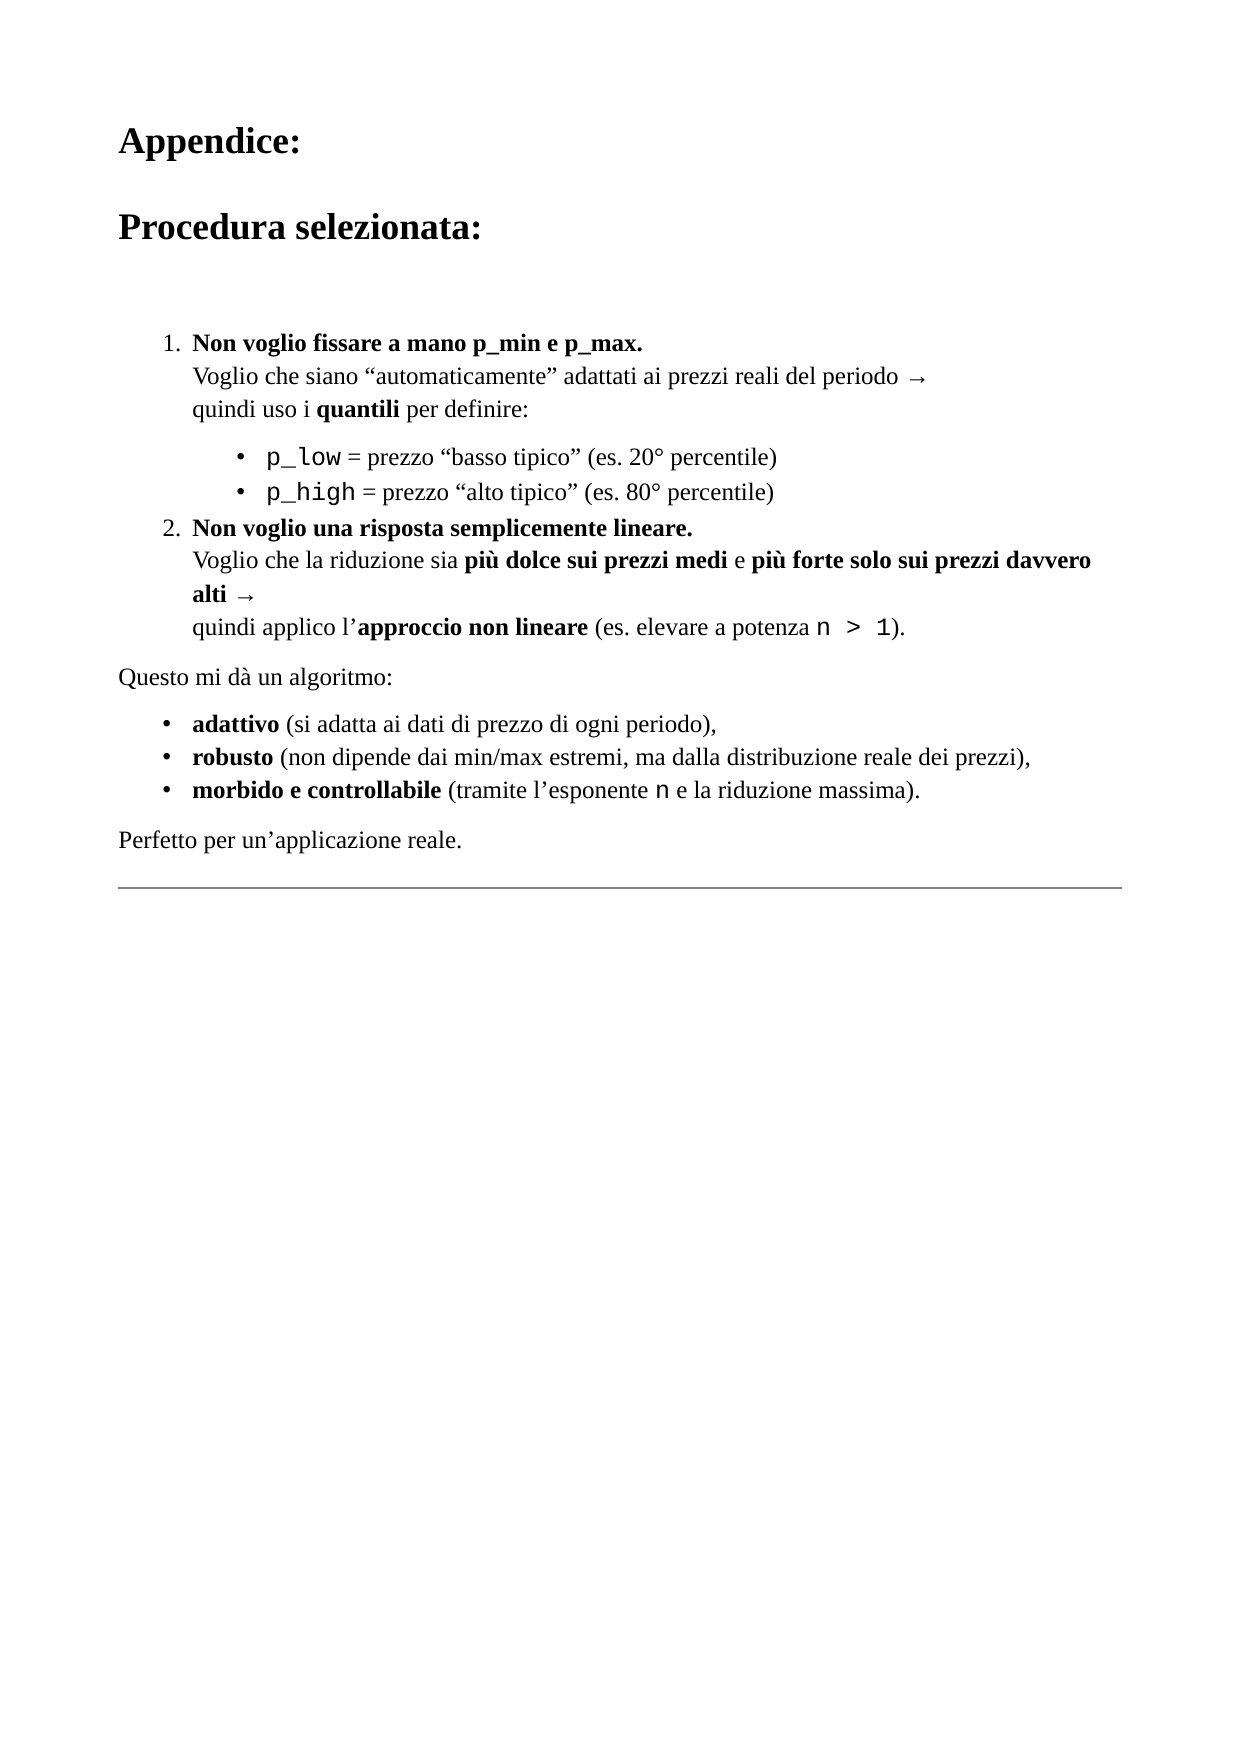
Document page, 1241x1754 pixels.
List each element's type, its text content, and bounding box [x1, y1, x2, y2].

text Questo mi dà un algoritmo: [118, 662, 1122, 690]
list p_high = prezzo “alto tipico” (es. 80° percentile) [236, 477, 1122, 508]
list adattivo (si adatta ai dati di prezzo di ogni periodo), [162, 709, 1122, 738]
list morbido e controllabile (tramite l’esponente n e la riduzione massima). [162, 775, 1122, 806]
text Appendice: Procedura selezionata: [118, 118, 1122, 247]
list Non voglio fissare a mano p_min e p_max. Voglio che siano “automaticamente” adattati ai prezzi reali del periodo → quindi uso i quantili per definire: [162, 328, 1122, 423]
text Perfetto per un’applicazione reale. [118, 825, 1122, 854]
list Non voglio una risposta semplicemente lineare. Voglio che la riduzione sia più dolce sui prezzi medi e più forte solo sui prezzi davvero alti → quindi applico l’approccio non lineare (es. elevare a potenza n > 1). [162, 513, 1122, 642]
list p_low = prezzo “basso tipico” (es. 20° percentile) [236, 442, 1122, 473]
list robusto (non dipende dai min/max estremi, ma dalla distribuzione reale dei prezzi), [162, 742, 1122, 771]
